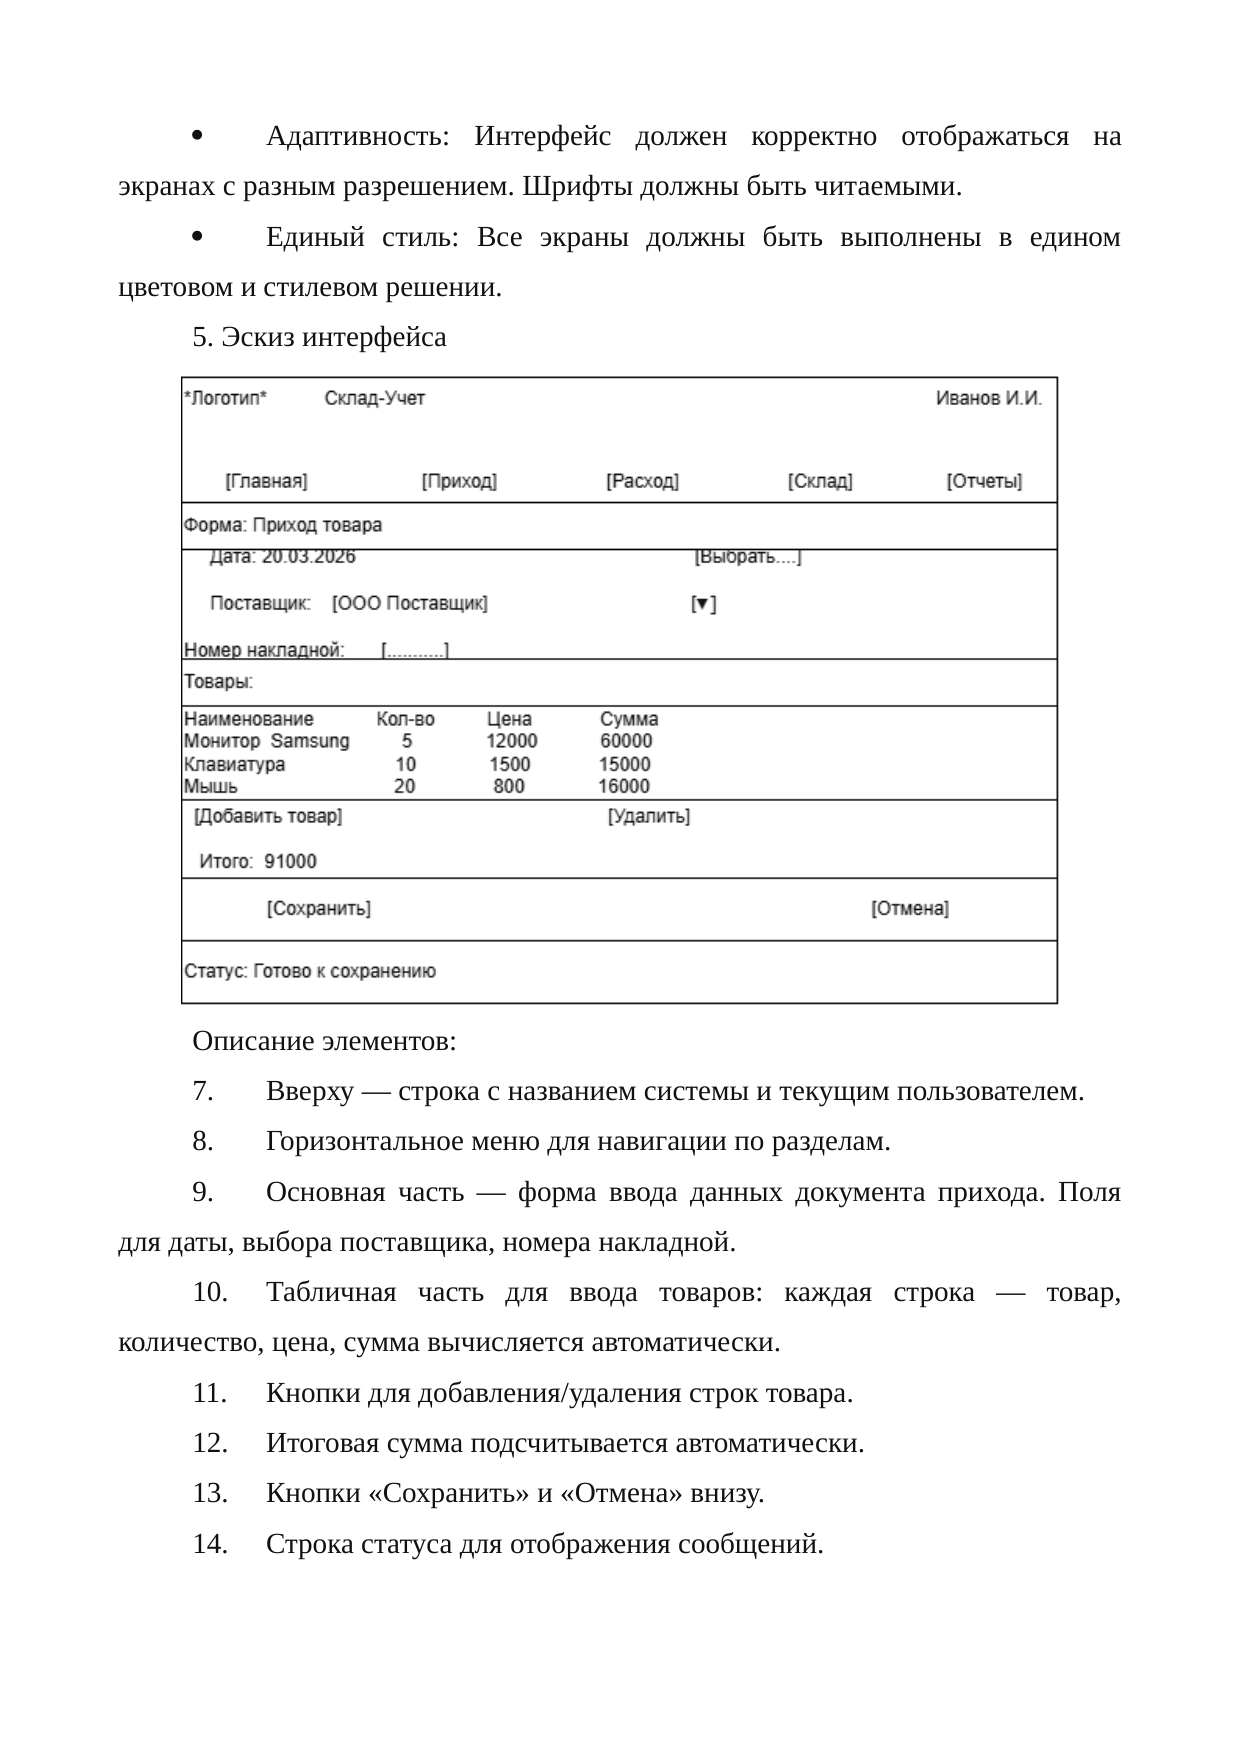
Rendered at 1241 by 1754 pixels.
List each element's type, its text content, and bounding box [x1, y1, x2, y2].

text Описание элементов: [118, 420, 1122, 1056]
list Единый стиль: Все экраны должны быть выполнены в едином цветовом и стилевом решении. [118, 219, 1122, 303]
list Основная часть — форма ввода данных документа прихода. Поля для даты, выбора поставщика, номера накладной. [118, 1174, 1122, 1257]
subtitle 5. Эскиз интерфейса [118, 319, 1122, 353]
list Кнопки для добавления/удаления строк товара. [118, 1375, 1122, 1408]
list Адаптивность: Интерфейс должен корректно отображаться на экранах с разным разрешением. Шрифты должны быть читаемыми. [118, 118, 1122, 202]
list Итоговая сумма подсчитывается автоматически. [118, 1425, 1122, 1459]
picture [181, 370, 1060, 1006]
list Горизонтальное меню для навигации по разделам. [118, 1123, 1122, 1157]
list Строка статуса для отображения сообщений. [118, 1526, 1122, 1559]
list Вверху — строка с названием системы и текущим пользователем. [118, 1073, 1122, 1107]
list Кнопки «Сохранить» и «Отмена» внизу. [118, 1476, 1122, 1509]
list Табличная часть для ввода товаров: каждая строка — товар, количество, цена, сумма вычисляется автоматически. [118, 1274, 1122, 1358]
